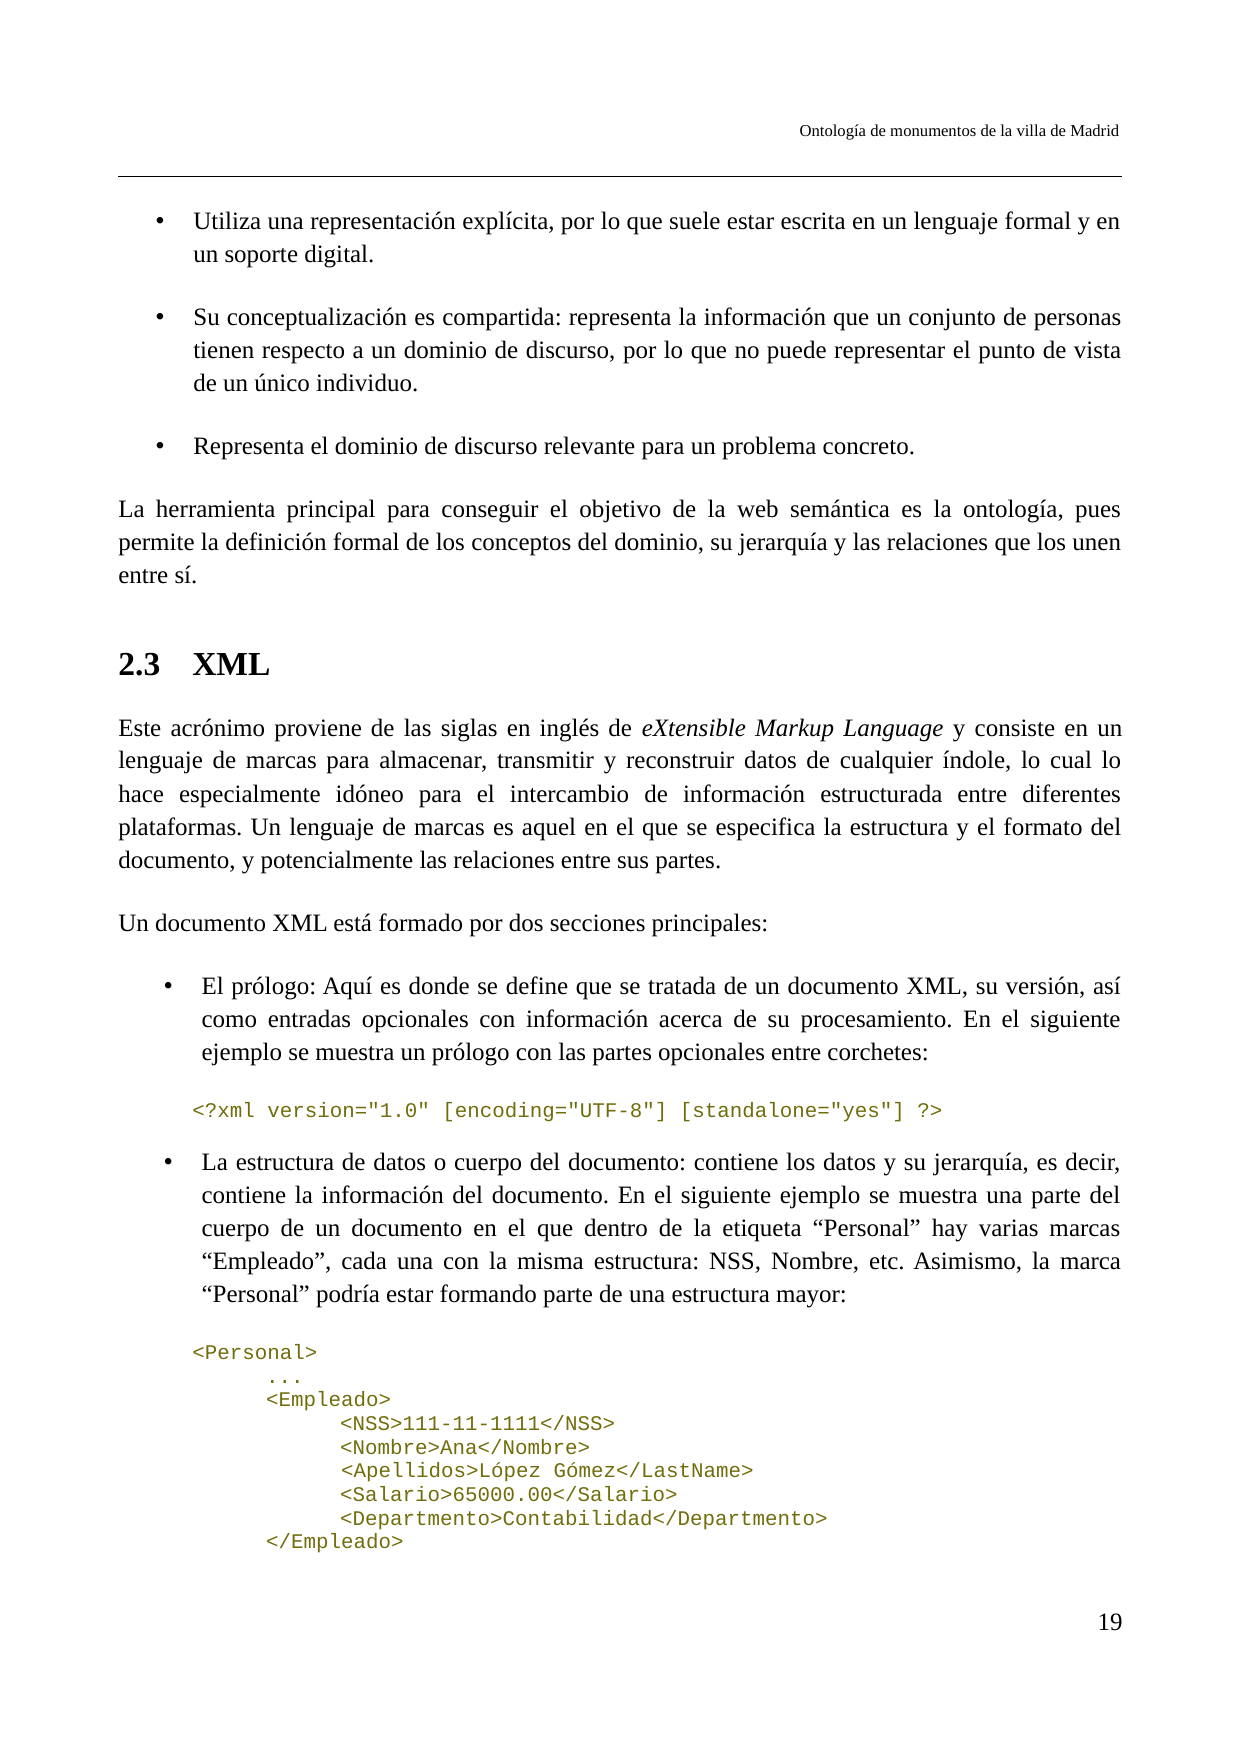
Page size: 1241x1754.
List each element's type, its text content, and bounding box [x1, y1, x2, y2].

text ... [118, 1366, 1122, 1389]
list Su conceptualización es compartida: representa la información que un conjunto de personas tienen respecto a un dominio de discurso, por lo que no puede representar el punto de vista de un único individuo. [156, 302, 1122, 397]
list Representa el dominio de discurso relevante para un problema concreto. [156, 431, 1122, 459]
text <Personal> [118, 1342, 1122, 1366]
text </Empleado> [118, 1531, 1122, 1555]
text <Salario>65000.00</Salario> [118, 1484, 1122, 1508]
text La herramienta principal para conseguir el objetivo de la web semántica es la ontología, pues permite la definición formal de los conceptos del dominio, su jerarquía y las relaciones que los unen entre sí. [118, 494, 1122, 589]
text <?xml version="1.0" [encoding="UTF-8"] [standalone="yes"] ?> [118, 1100, 1122, 1147]
text Un documento XML está formado por dos secciones principales: [118, 908, 1122, 936]
subtitle XML [118, 644, 1122, 683]
text <NSS>111-11-1111</NSS> [118, 1413, 1122, 1437]
text <Empleado> [118, 1389, 1122, 1413]
list El prólogo: Aquí es donde se define que se tratada de un documento XML, su versión, así como entradas opcionales con información acerca de su procesamiento. En el siguiente ejemplo se muestra un prólogo con las partes opcionales entre corchetes: [164, 971, 1122, 1066]
text <Nombre>Ana</Nombre> [118, 1437, 1122, 1460]
text <Departmento>Contabilidad</Departmento> [118, 1508, 1122, 1531]
text <Apellidos>López Gómez</LastName> [118, 1460, 1122, 1484]
text Este acrónimo proviene de las siglas en inglés de eXtensible Markup Language y consiste en un lenguaje de marcas para almacenar, transmitir y reconstruir datos de cualquier índole, lo cual lo hace especialmente idóneo para el intercambio de información estructurada entre diferentes plataformas. Un lenguaje de marcas es aquel en el que se especifica la estructura y el formato del documento, y potencialmente las relaciones entre sus partes. [118, 713, 1122, 873]
list Utiliza una representación explícita, por lo que suele estar escrita en un lenguaje formal y en un soporte digital. [156, 206, 1122, 267]
list La estructura de datos o cuerpo del documento: contiene los datos y su jerarquía, es decir, contiene la información del documento. En el siguiente ejemplo se muestra una parte del cuerpo de un documento en el que dentro de la etiqueta “Personal” hay varias marcas “Empleado”, cada una con la misma estructura: NSS, Nombre, etc. Asimismo, la marca “Personal” podría estar formando parte de una estructura mayor: [164, 1147, 1122, 1308]
